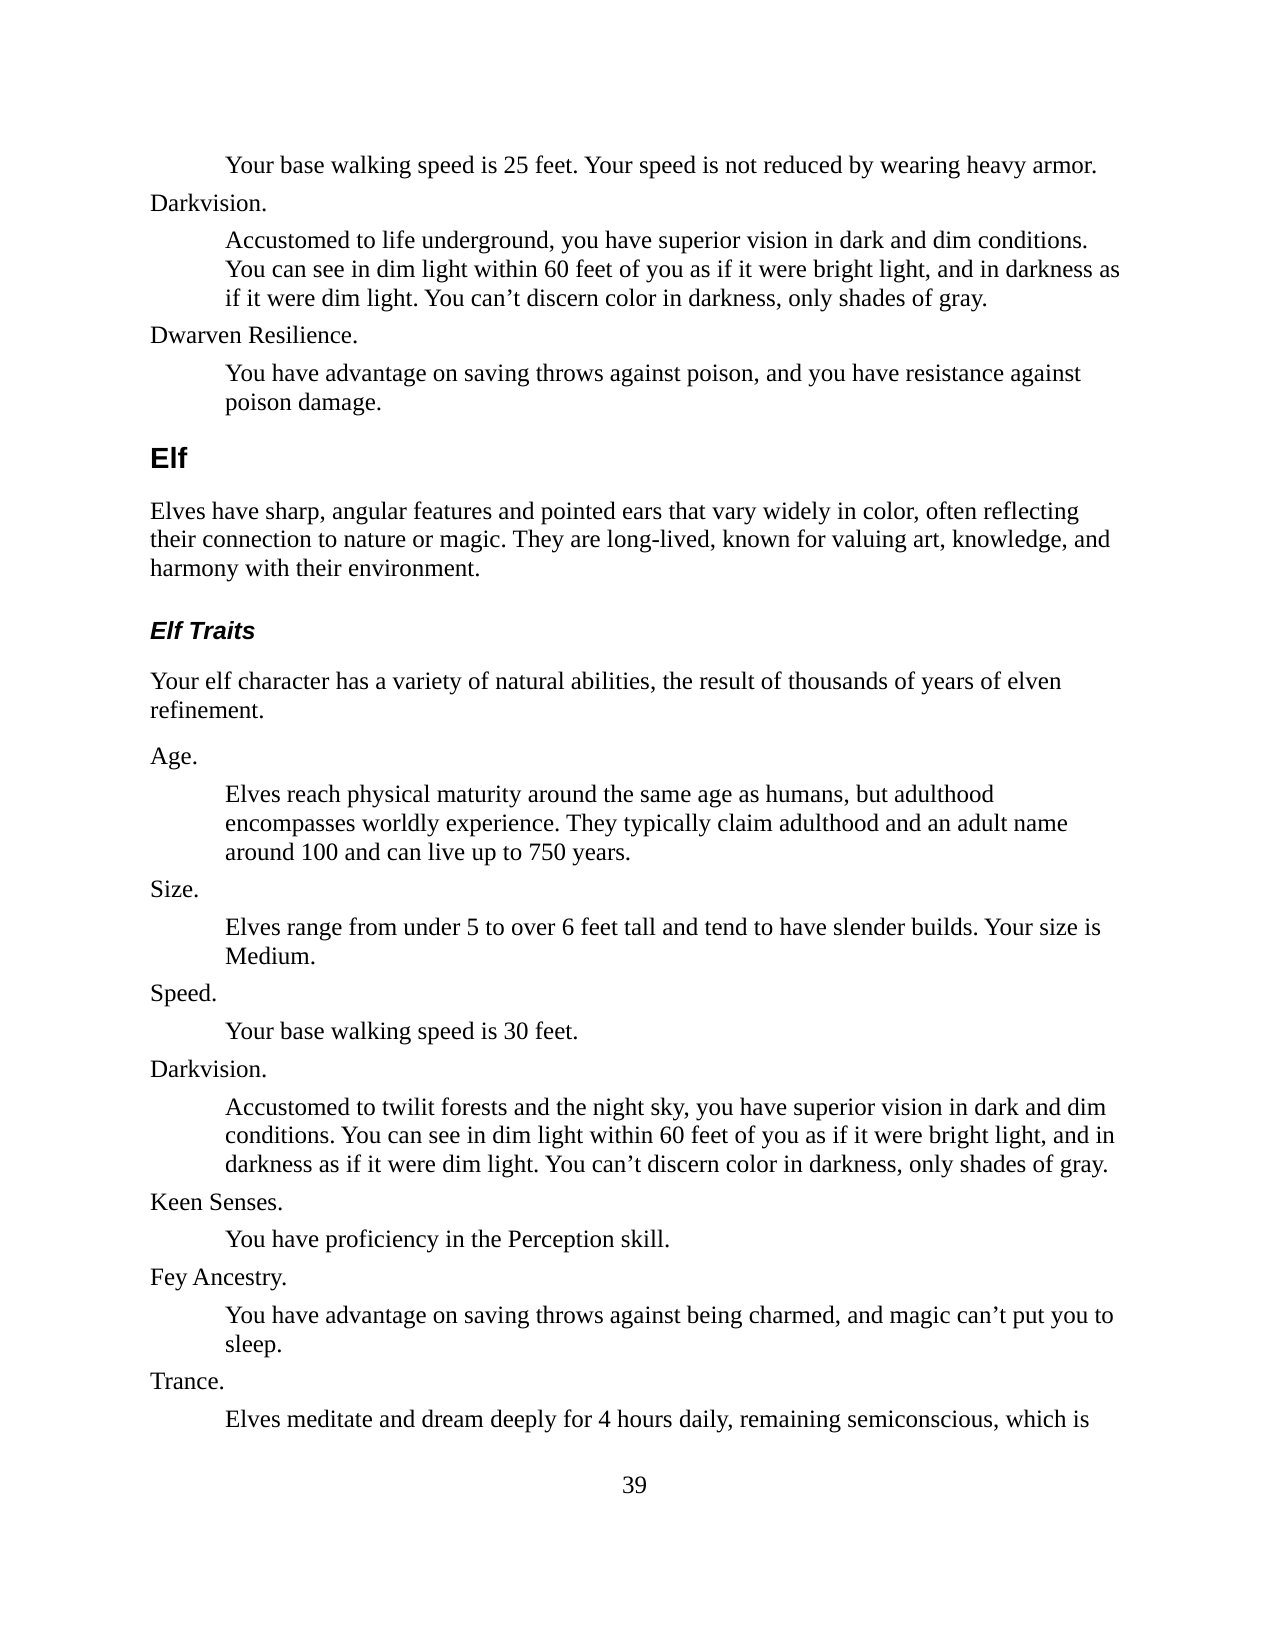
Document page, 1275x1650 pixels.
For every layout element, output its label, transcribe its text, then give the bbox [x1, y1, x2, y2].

subtitle Elf [150, 441, 1125, 474]
text Darkvision. [150, 1054, 1125, 1083]
text Your base walking speed is 30 feet. [225, 1016, 1125, 1045]
text Accustomed to twilit forests and the night sky, you have superior vision in dark and dim conditions. You can see in dim light within 60 feet of you as if it were bright light, and in darkness as if it were dim light. You can’t discern color in darkness, only shades of gray. [225, 1092, 1125, 1178]
text Dwarven Resilience. [150, 321, 1125, 349]
text Trance. [150, 1366, 1125, 1395]
text Darkvision. [150, 188, 1125, 216]
text Elves have sharp, angular features and pointed ears that vary widely in color, often reflecting their connection to nature or magic. They are long-lived, known for valuing art, knowledge, and harmony with their environment. [150, 496, 1125, 582]
text Elves reach physical maturity around the same age as humans, but adulthood encompasses worldly experience. They typically claim adulthood and an adult name around 100 and can live up to 750 years. [225, 779, 1125, 865]
text Your base walking speed is 25 feet. Your speed is not reduced by wearing heavy armor. [225, 150, 1125, 179]
text Your elf character has a variety of natural abilities, the result of thousands of years of elven refinement. [150, 666, 1125, 723]
text Accustomed to life underground, you have superior vision in dark and dim conditions. You can see in dim light within 60 feet of you as if it were bright light, and in darkness as if it were dim light. You can’t discern color in darkness, only shades of gray. [225, 225, 1125, 312]
text Fey Ancestry. [150, 1262, 1125, 1291]
text Elves range from under 5 to over 6 feet tall and tend to have slender builds. Your size is Medium. [225, 912, 1125, 969]
text Keen Senses. [150, 1187, 1125, 1216]
text Size. [150, 874, 1125, 903]
text Elves meditate and dream deeply for 4 hours daily, remaining semiconscious, which is [225, 1404, 1125, 1433]
text You have proficiency in the Perception skill. [225, 1224, 1125, 1253]
text Age. [150, 741, 1125, 770]
text You have advantage on saving throws against poison, and you have resistance against poison damage. [225, 358, 1125, 416]
text Speed. [150, 978, 1125, 1007]
text You have advantage on saving throws against being charmed, and magic can’t put you to sleep. [225, 1300, 1125, 1357]
subtitle Elf Traits [150, 616, 1125, 644]
